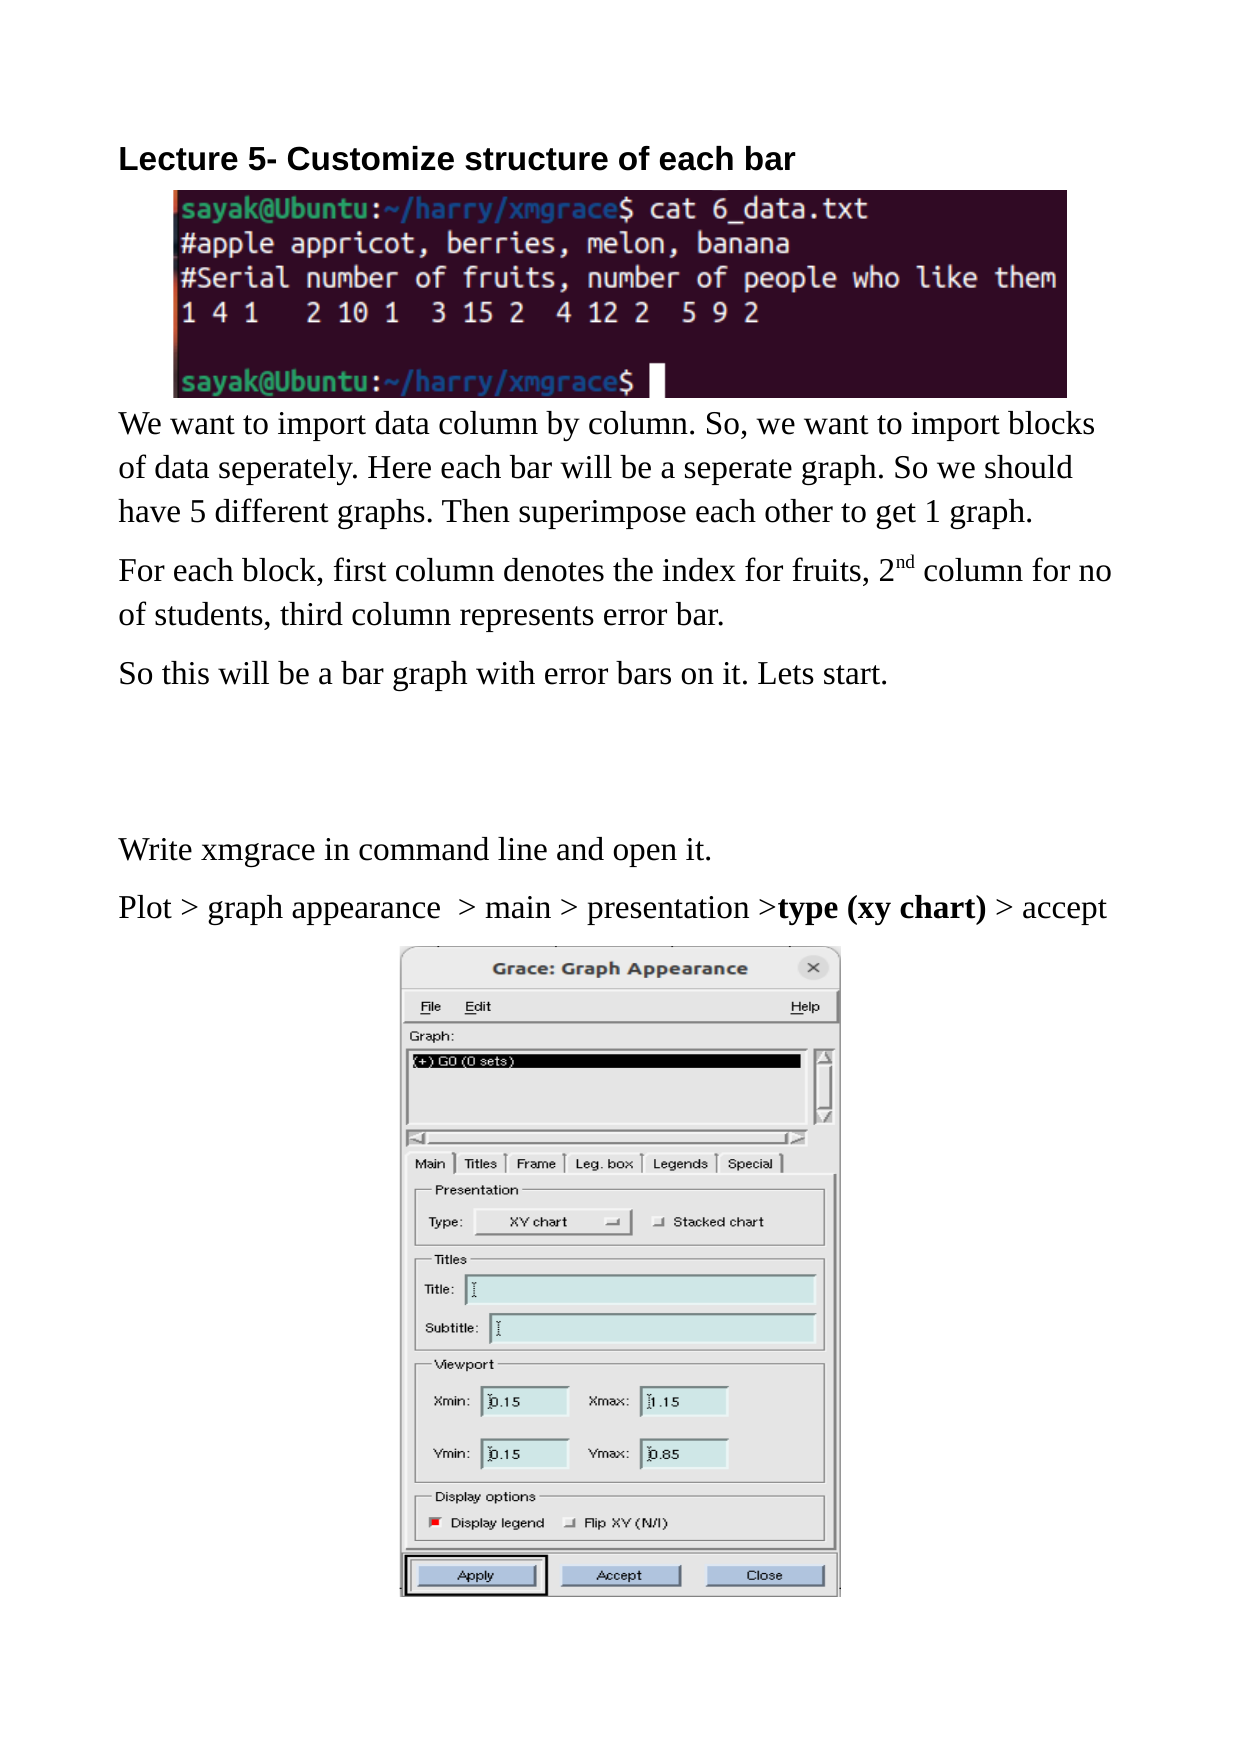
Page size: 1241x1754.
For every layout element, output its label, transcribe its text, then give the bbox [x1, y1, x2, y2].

text So this will be a bar graph with error bars on it. Lets start. [118, 653, 1122, 691]
subtitle Lecture 5- Customize structure of each bar [118, 139, 1122, 177]
text Plot > graph appearance > main > presentation >type (xy chart) > accept [118, 887, 1122, 926]
picture [399, 946, 841, 1597]
text We want to import data column by column. So, we want to import blocks of data seperately. Here each bar will be a seperate graph. So we should have 5 different graphs. Then superimpose each other to get 1 graph. [118, 190, 1122, 530]
text For each block, first column denotes the index for fruits, 2nd column for no of students, third column represents error bar. [118, 550, 1122, 633]
picture [173, 190, 1067, 398]
text Write xmgrace in command line and open it. [118, 829, 1122, 867]
